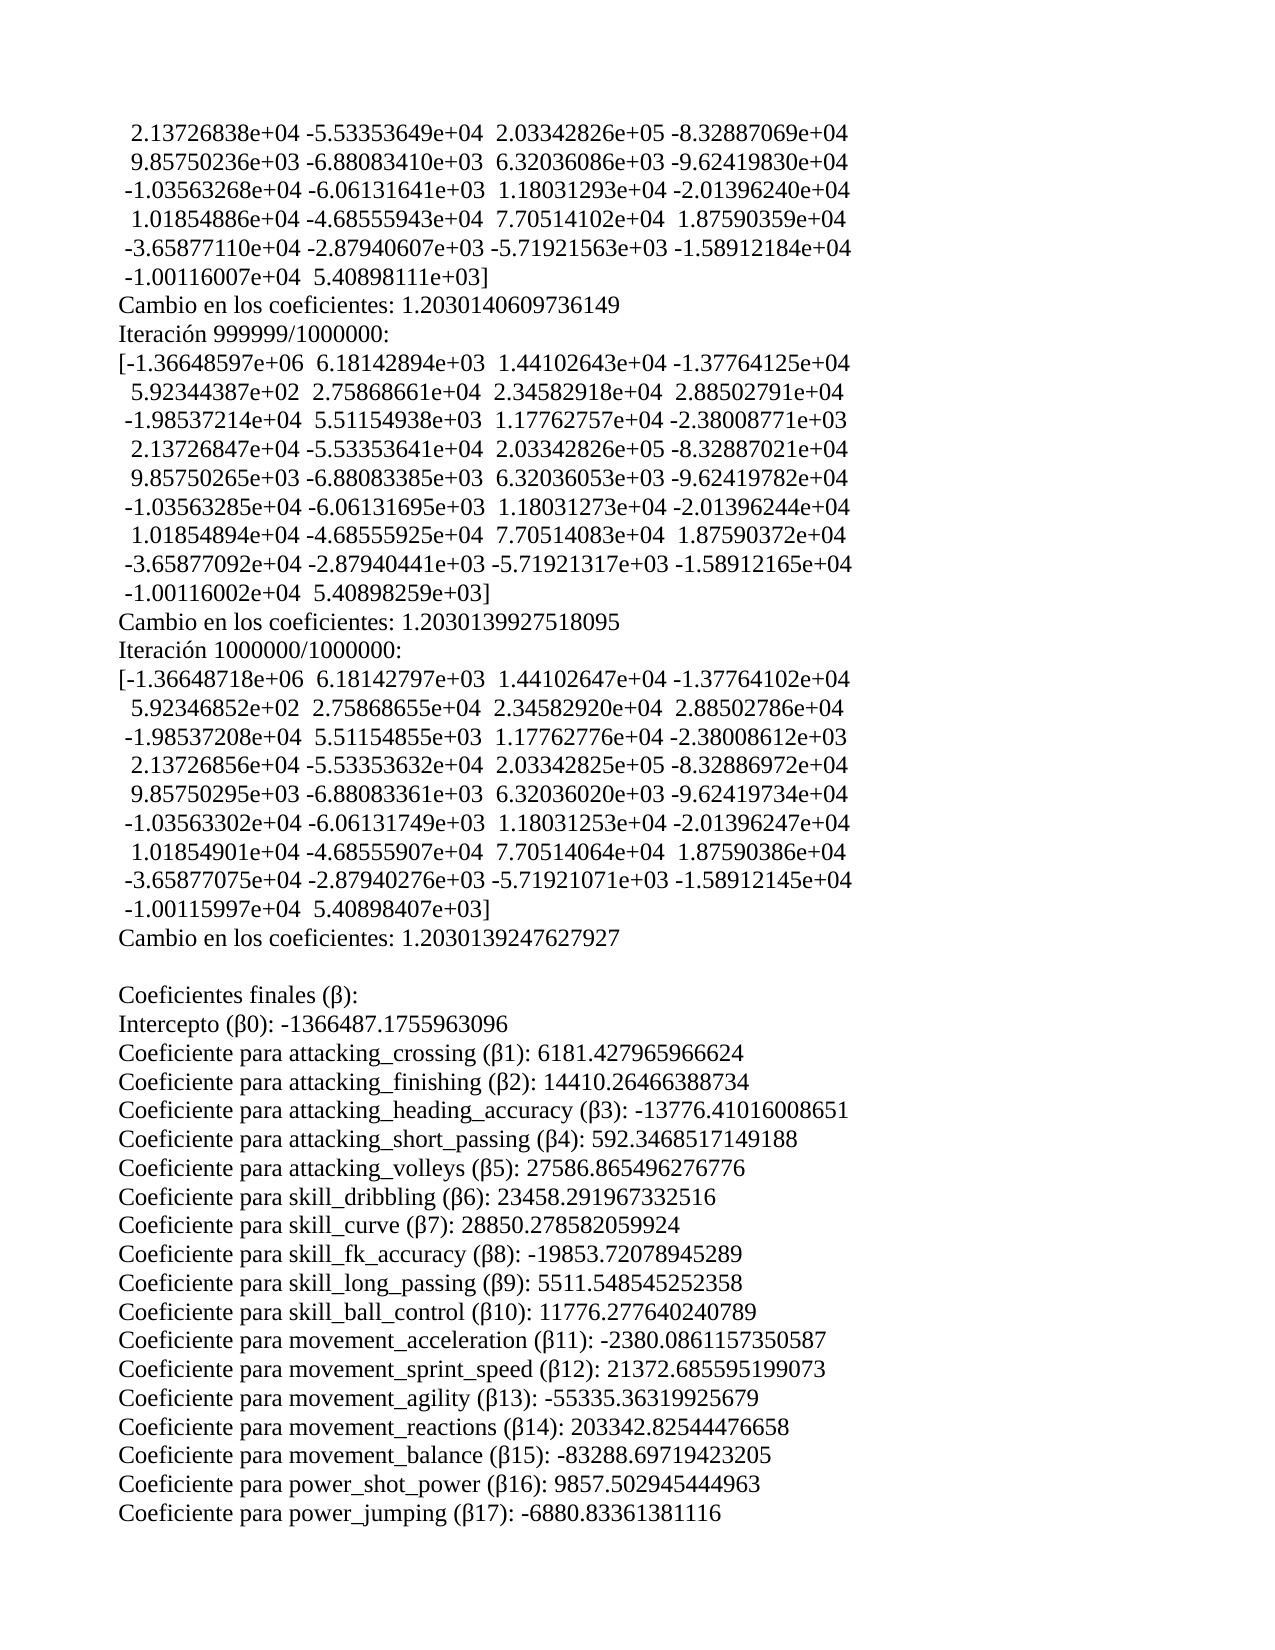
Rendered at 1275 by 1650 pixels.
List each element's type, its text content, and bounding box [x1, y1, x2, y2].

text Coeficiente para power_shot_power (β16): 9857.502945444963 [118, 1469, 1157, 1498]
text Coeficiente para attacking_finishing (β2): 14410.26466388734 [118, 1067, 1157, 1096]
text Coeficiente para movement_acceleration (β11): -2380.0861157350587 [118, 1326, 1157, 1354]
text Coeficiente para movement_reactions (β14): 203342.82544476658 [118, 1412, 1157, 1441]
text 1.01854886e+04 -4.68555943e+04 7.70514102e+04 1.87590359e+04 [118, 204, 1157, 233]
text Coeficientes finales (β): [118, 981, 1157, 1009]
text 2.13726847e+04 -5.53353641e+04 2.03342826e+05 -8.32887021e+04 [118, 434, 1157, 463]
text -1.03563268e+04 -6.06131641e+03 1.18031293e+04 -2.01396240e+04 [118, 176, 1157, 204]
text 5.92344387e+02 2.75868661e+04 2.34582918e+04 2.88502791e+04 [118, 377, 1157, 406]
text Coeficiente para skill_dribbling (β6): 23458.291967332516 [118, 1182, 1157, 1211]
text 1.01854894e+04 -4.68555925e+04 7.70514083e+04 1.87590372e+04 [118, 521, 1157, 549]
text Coeficiente para movement_agility (β13): -55335.36319925679 [118, 1383, 1157, 1412]
text Coeficiente para skill_curve (β7): 28850.278582059924 [118, 1211, 1157, 1239]
text Cambio en los coeficientes: 1.2030139927518095 [118, 607, 1157, 636]
text -3.65877092e+04 -2.87940441e+03 -5.71921317e+03 -1.58912165e+04 [118, 549, 1157, 578]
text -1.00116002e+04 5.40898259e+03] [118, 578, 1157, 607]
text [-1.36648718e+06 6.18142797e+03 1.44102647e+04 -1.37764102e+04 [118, 664, 1157, 693]
text Cambio en los coeficientes: 1.2030140609736149 [118, 291, 1157, 319]
text Coeficiente para movement_balance (β15): -83288.69719423205 [118, 1441, 1157, 1469]
text Coeficiente para movement_sprint_speed (β12): 21372.685595199073 [118, 1354, 1157, 1383]
text Coeficiente para skill_long_passing (β9): 5511.548545252358 [118, 1268, 1157, 1297]
text Cambio en los coeficientes: 1.2030139247627927 [118, 923, 1157, 952]
text -1.03563302e+04 -6.06131749e+03 1.18031253e+04 -2.01396247e+04 [118, 808, 1157, 837]
text 2.13726838e+04 -5.53353649e+04 2.03342826e+05 -8.32887069e+04 [118, 118, 1157, 147]
text Coeficiente para attacking_heading_accuracy (β3): -13776.41016008651 [118, 1096, 1157, 1124]
text -1.00116007e+04 5.40898111e+03] [118, 262, 1157, 291]
text Coeficiente para attacking_volleys (β5): 27586.865496276776 [118, 1153, 1157, 1182]
text -1.00115997e+04 5.40898407e+03] [118, 894, 1157, 923]
text Coeficiente para power_jumping (β17): -6880.83361381116 [118, 1498, 1157, 1527]
text 1.01854901e+04 -4.68555907e+04 7.70514064e+04 1.87590386e+04 [118, 837, 1157, 866]
text 9.85750236e+03 -6.88083410e+03 6.32036086e+03 -9.62419830e+04 [118, 147, 1157, 176]
text -3.65877075e+04 -2.87940276e+03 -5.71921071e+03 -1.58912145e+04 [118, 866, 1157, 894]
text [-1.36648597e+06 6.18142894e+03 1.44102643e+04 -1.37764125e+04 [118, 348, 1157, 377]
text Iteración 1000000/1000000: [118, 636, 1157, 664]
text -1.98537214e+04 5.51154938e+03 1.17762757e+04 -2.38008771e+03 [118, 406, 1157, 434]
text Iteración 999999/1000000: [118, 319, 1157, 348]
text -1.98537208e+04 5.51154855e+03 1.17762776e+04 -2.38008612e+03 [118, 722, 1157, 751]
text -3.65877110e+04 -2.87940607e+03 -5.71921563e+03 -1.58912184e+04 [118, 233, 1157, 262]
text Coeficiente para attacking_short_passing (β4): 592.3468517149188 [118, 1124, 1157, 1153]
text 2.13726856e+04 -5.53353632e+04 2.03342825e+05 -8.32886972e+04 [118, 751, 1157, 779]
text 9.85750295e+03 -6.88083361e+03 6.32036020e+03 -9.62419734e+04 [118, 779, 1157, 808]
text 9.85750265e+03 -6.88083385e+03 6.32036053e+03 -9.62419782e+04 [118, 463, 1157, 492]
text Coeficiente para skill_fk_accuracy (β8): -19853.72078945289 [118, 1239, 1157, 1268]
text -1.03563285e+04 -6.06131695e+03 1.18031273e+04 -2.01396244e+04 [118, 492, 1157, 521]
text Intercepto (β0): -1366487.1755963096 [118, 1009, 1157, 1038]
text 5.92346852e+02 2.75868655e+04 2.34582920e+04 2.88502786e+04 [118, 693, 1157, 722]
text Coeficiente para attacking_crossing (β1): 6181.427965966624 [118, 1038, 1157, 1067]
text Coeficiente para skill_ball_control (β10): 11776.277640240789 [118, 1297, 1157, 1326]
